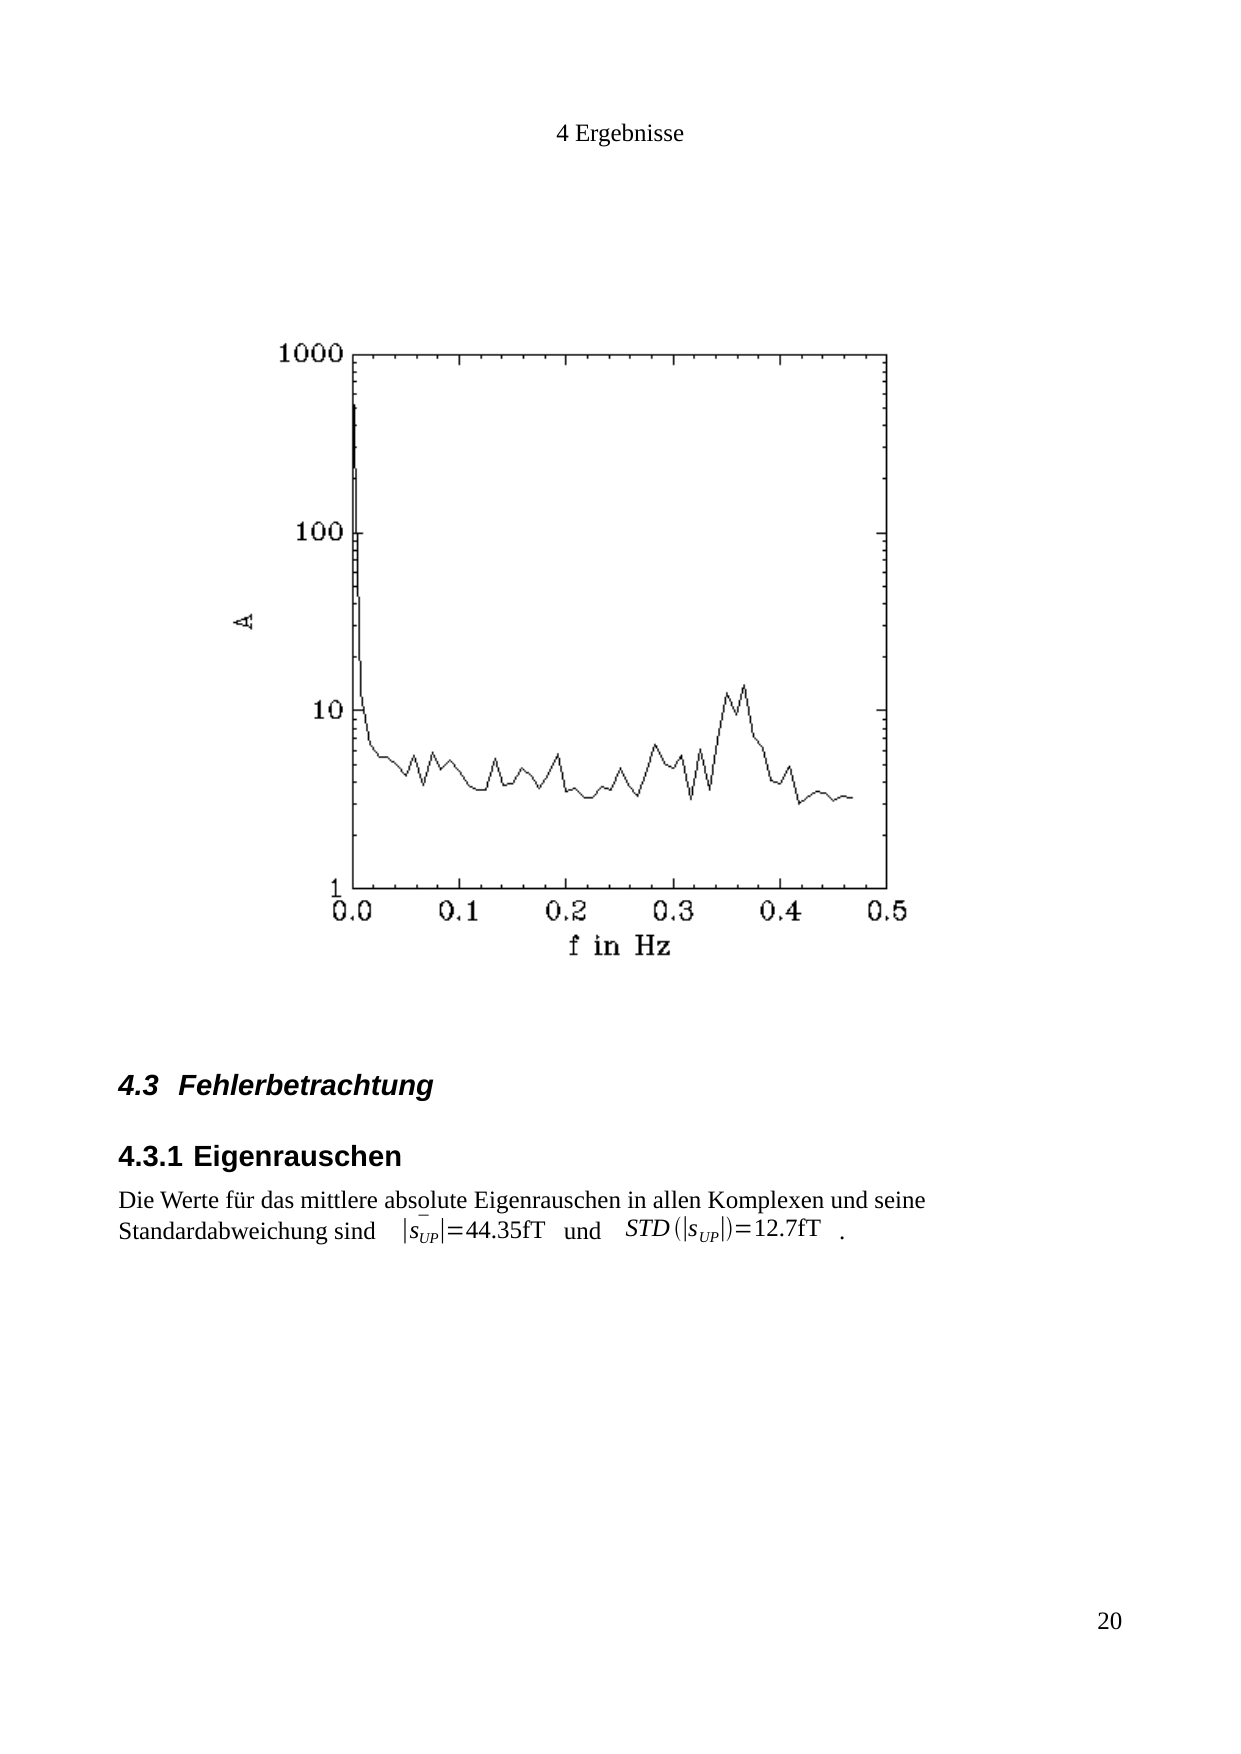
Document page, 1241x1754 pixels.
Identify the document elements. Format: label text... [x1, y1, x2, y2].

picture [174, 177, 1066, 1068]
text Die Werte für das mittlere absolute Eigenrauschen in allen Komplexen und seine Standardabweichung sind und . [118, 1185, 1122, 1247]
subtitle Fehlerbetrachtung [118, 177, 1122, 1101]
subtitle Eigenrauschen [118, 1139, 1122, 1172]
